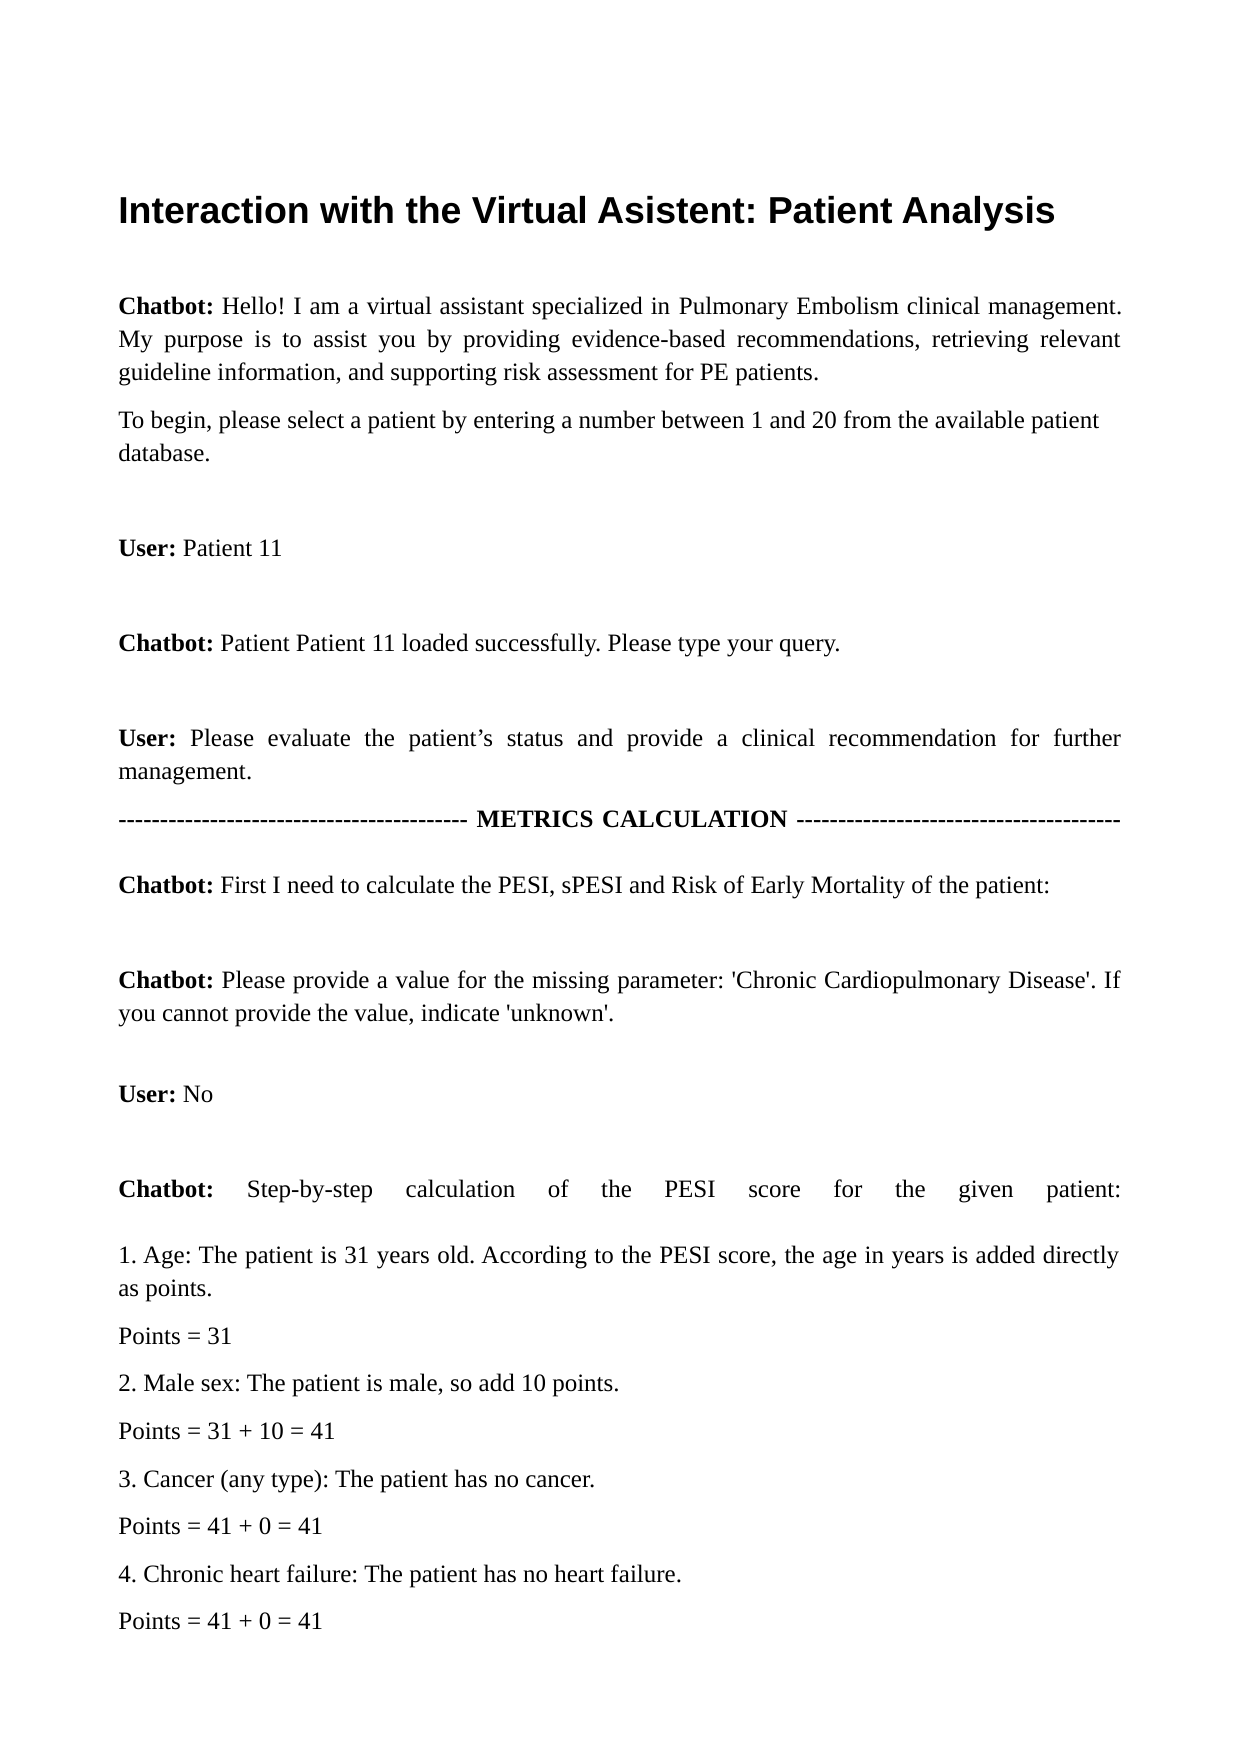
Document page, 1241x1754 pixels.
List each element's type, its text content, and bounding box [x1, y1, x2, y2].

text To begin, please select a patient by entering a number between 1 and 20 from the available patient database. [118, 405, 1122, 467]
text Chatbot: Patient Patient 11 loaded successfully. Please type your query. [118, 628, 1122, 657]
text Chatbot: Please provide a value for the missing parameter: 'Chronic Cardiopulmonary Disease'. If you cannot provide the value, indicate 'unknown'. [118, 965, 1122, 1027]
text ------------------------------------------ METRICS CALCULATION --------------------------------------- Chatbot: First I need to calculate the PESI, sPESI and Risk of Early Mortality of the patient: [118, 804, 1122, 899]
text User: No [118, 1046, 1122, 1108]
text Chatbot: Step-by-step calculation of the PESI score for the given patient: 1. Age: The patient is 31 years old. According to the PESI score, the age in years is added directly as points. [118, 1174, 1122, 1302]
text Points = 31 + 10 = 41 [118, 1416, 1122, 1445]
text Chatbot: Hello! I am a virtual assistant specialized in Pulmonary Embolism clinical management. My purpose is to assist you by providing evidence-based recommendations, retrieving relevant guideline information, and supporting risk assessment for PE patients. [118, 291, 1122, 386]
text User: Patient 11 [118, 533, 1122, 562]
text Points = 41 + 0 = 41 [118, 1511, 1122, 1540]
text 3. Cancer (any type): The patient has no cancer. [118, 1464, 1122, 1492]
text Points = 31 [118, 1321, 1122, 1349]
text 2. Male sex: The patient is male, so add 10 points. [118, 1368, 1122, 1397]
text User: Please evaluate the patient’s status and provide a clinical recommendation for further management. [118, 723, 1122, 785]
text Points = 41 + 0 = 41 [118, 1606, 1122, 1635]
text 4. Chronic heart failure: The patient has no heart failure. [118, 1559, 1122, 1588]
subtitle Interaction with the Virtual Asistent: Patient Analysis [118, 188, 1122, 231]
